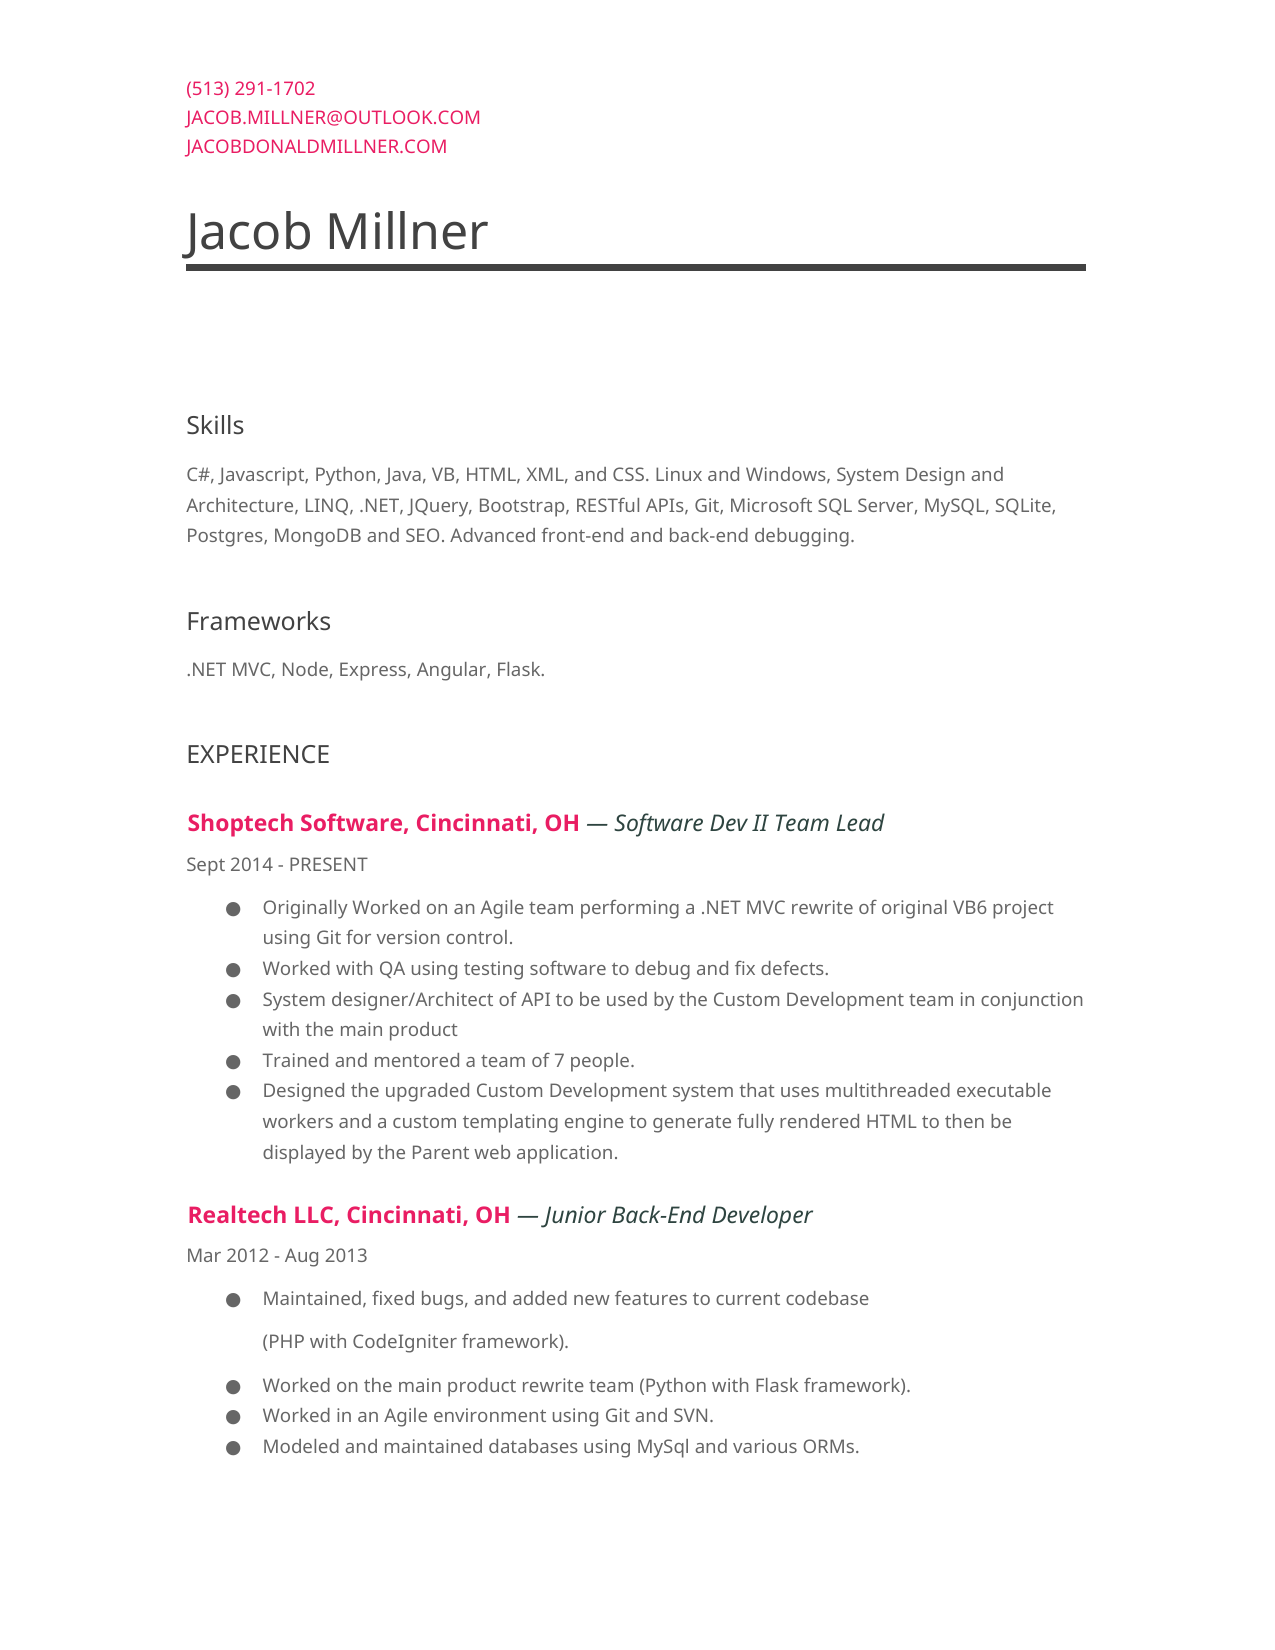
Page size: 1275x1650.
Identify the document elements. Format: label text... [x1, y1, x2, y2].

list Originally Worked on an Agile team performing a .NET MVC rewrite of original VB6 project using Git for version control. [225, 894, 1087, 950]
list Maintained, fixed bugs, and added new features to current codebase [225, 1286, 1087, 1311]
subtitle JACOB.MILLNER@OUTLOOK.COM [186, 104, 1091, 130]
subtitle Shoptech Software, Cincinnati, OH — Software Dev II Team Lead [187, 807, 1087, 838]
list Worked in an Agile environment using Git and SVN. [225, 1402, 1087, 1428]
title Jacob Millner [186, 196, 1087, 332]
list Worked on the main product rewrite team (Python with Flask framework). [225, 1372, 1087, 1397]
list Worked with QA using testing software to debug and fix defects. [225, 955, 1087, 981]
text C#, Javascript, Python, Java, VB, HTML, XML, and CSS. Linux and Windows, System Design and Architecture, LINQ, .NET, JQuery, Bootstrap, RESTful APIs, Git, Microsoft SQL Server, MySQL, SQLite, Postgres, MongoDB and SEO. Advanced front-end and back-end debugging. [186, 461, 1087, 548]
text Mar 2012 - Aug 2013 [186, 1242, 1087, 1268]
picture [186, 264, 1086, 271]
subtitle Frameworks [186, 603, 1087, 637]
subtitle EXPERIENCE [186, 737, 1087, 771]
list Designed the upgraded Custom Development system that uses multithreaded executable workers and a custom templating engine to generate fully rendered HTML to then be displayed by the Parent web application. [225, 1078, 1087, 1164]
text .NET MVC, Node, Express, Angular, Flask. [186, 656, 1087, 682]
list Modeled and maintained databases using MySql and various ORMs. [225, 1433, 1087, 1459]
text Sept 2014 - PRESENT [186, 851, 1087, 876]
text (PHP with CodeIgniter framework). [262, 1329, 1087, 1354]
list Trained and mentored a team of 7 people. [225, 1047, 1087, 1073]
subtitle (513) 291-1702 [186, 75, 1091, 101]
subtitle JACOBDONALDMILLNER.COM [186, 133, 1091, 159]
list System designer/Architect of API to be used by the Custom Development team in conjunction with the main product [225, 986, 1087, 1042]
subtitle Skills [186, 408, 1087, 442]
subtitle Realtech LLC, Cincinnati, OH — Junior Back-End Developer [187, 1199, 1087, 1230]
